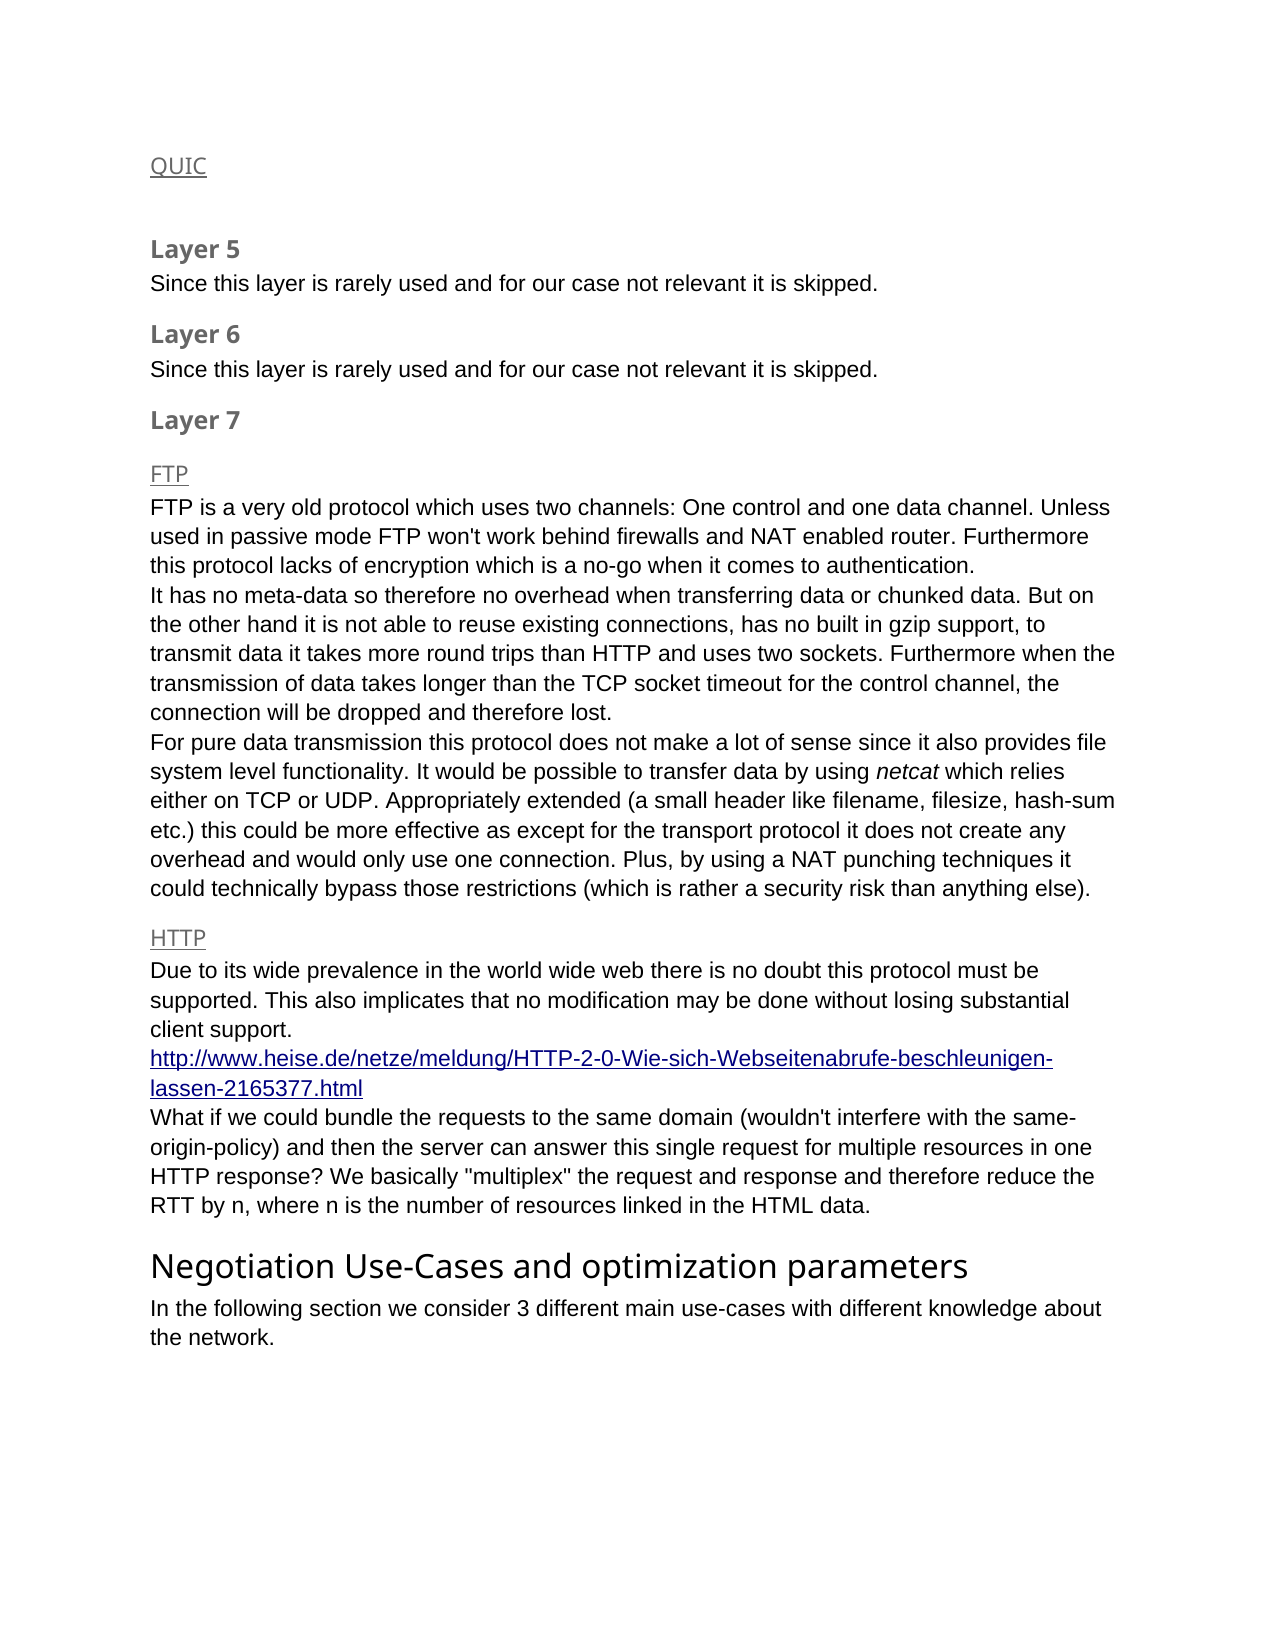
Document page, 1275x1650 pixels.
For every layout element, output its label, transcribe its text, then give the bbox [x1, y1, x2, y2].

text FTP is a very old protocol which uses two channels: One control and one data channel. Unless used in passive mode FTP won't work behind firewalls and NAT enabled router. Furthermore this protocol lacks of encryption which is a no-go when it comes to authentication. [150, 494, 1125, 578]
text In the following section we consider 3 different main use-cases with different knowledge about the network. [150, 1295, 1125, 1350]
text Due to its wide prevalence in the world wide web there is no doubt this protocol must be supported. This also implicates that no modification may be done without losing substantial client support. [150, 958, 1125, 1042]
text Since this layer is rarely used and for our case not relevant it is skipped. [150, 356, 1125, 382]
subtitle Layer 5 [150, 232, 1125, 266]
text For pure data transmission this protocol does not make a lot of sense since it also provides file system level functionality. It would be possible to transfer data by using netcat which relies either on TCP or UDP. Appropriately extended (a small header like filename, filesize, hash-sum etc.) this could be more effective as except for the transport protocol it does not create any overhead and would only use one connection. Plus, by using a NAT punching techniques it could technically bypass those restrictions (which is rather a security risk than anything else). [150, 729, 1125, 902]
subtitle Negotiation Use-Cases and optimization parameters [150, 1243, 1125, 1289]
text It has no meta-data so therefore no overhead when transferring data or chunked data. But on the other hand it is not able to reuse existing connections, has no built in gzip support, to transmit data it takes more round trips than HTTP and uses two sockets. Furthermore when the transmission of data takes longer than the TCP socket timeout for the control channel, the connection will be dropped and therefore lost. [150, 582, 1125, 725]
subtitle FTP [150, 458, 1125, 489]
subtitle HTTP [150, 922, 1125, 953]
subtitle Layer 6 [150, 317, 1125, 351]
subtitle QUIC [150, 150, 1125, 181]
text What if we could bundle the requests to the same domain (wouldn't interfere with the same-origin-policy) and then the server can answer this single request for multiple resources in one HTTP response? We basically "multiplex" the request and response and therefore reduce the RTT by n, where n is the number of resources linked in the HTML data. [150, 1105, 1125, 1219]
subtitle Layer 7 [150, 402, 1125, 436]
text Since this layer is rarely used and for our case not relevant it is skipped. [150, 271, 1125, 297]
text http://www.heise.de/netze/meldung/HTTP-2-0-Wie-sich-Webseitenabrufe-beschleunigen-lassen-2165377.html [150, 1046, 1125, 1101]
